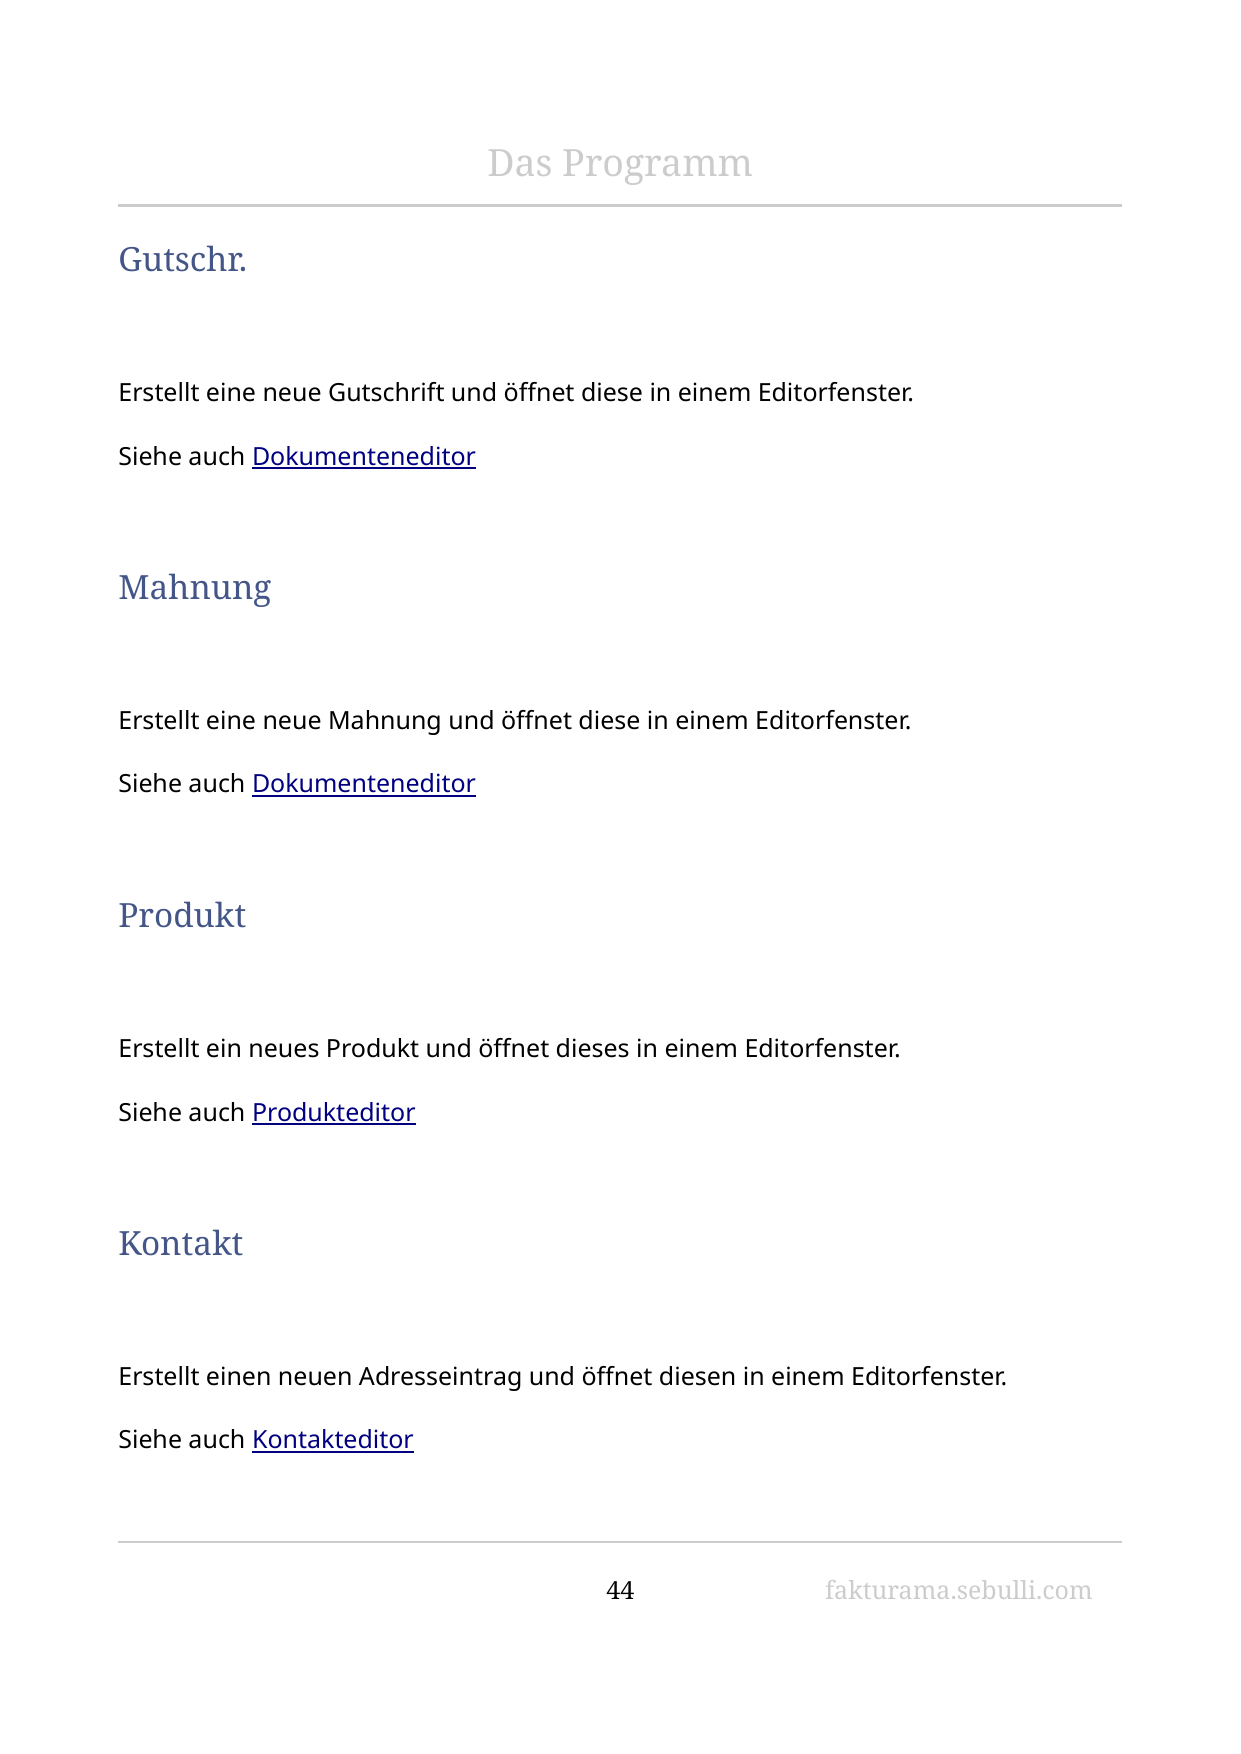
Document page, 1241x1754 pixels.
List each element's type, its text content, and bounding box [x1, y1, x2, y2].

subtitle Kontakt [118, 1220, 1122, 1266]
subtitle Mahnung [118, 564, 1122, 609]
text Siehe auch Produkteditor [118, 1094, 1122, 1128]
text Siehe auch Kontakteditor [118, 1422, 1122, 1456]
text Erstellt einen neuen Adresseintrag und öffnet diesen in einem Editorfenster. [118, 1359, 1122, 1393]
text Siehe auch Dokumenteneditor [118, 438, 1122, 472]
subtitle Gutschr. [118, 236, 1122, 282]
text Erstellt eine neue Mahnung und öffnet diese in einem Editorfenster. [118, 703, 1122, 737]
subtitle Produkt [118, 892, 1122, 938]
text Siehe auch Dokumenteneditor [118, 766, 1122, 800]
text Erstellt eine neue Gutschrift und öffnet diese in einem Editorfenster. [118, 374, 1122, 409]
text Erstellt ein neues Produkt und öffnet dieses in einem Editorfenster. [118, 1031, 1122, 1065]
